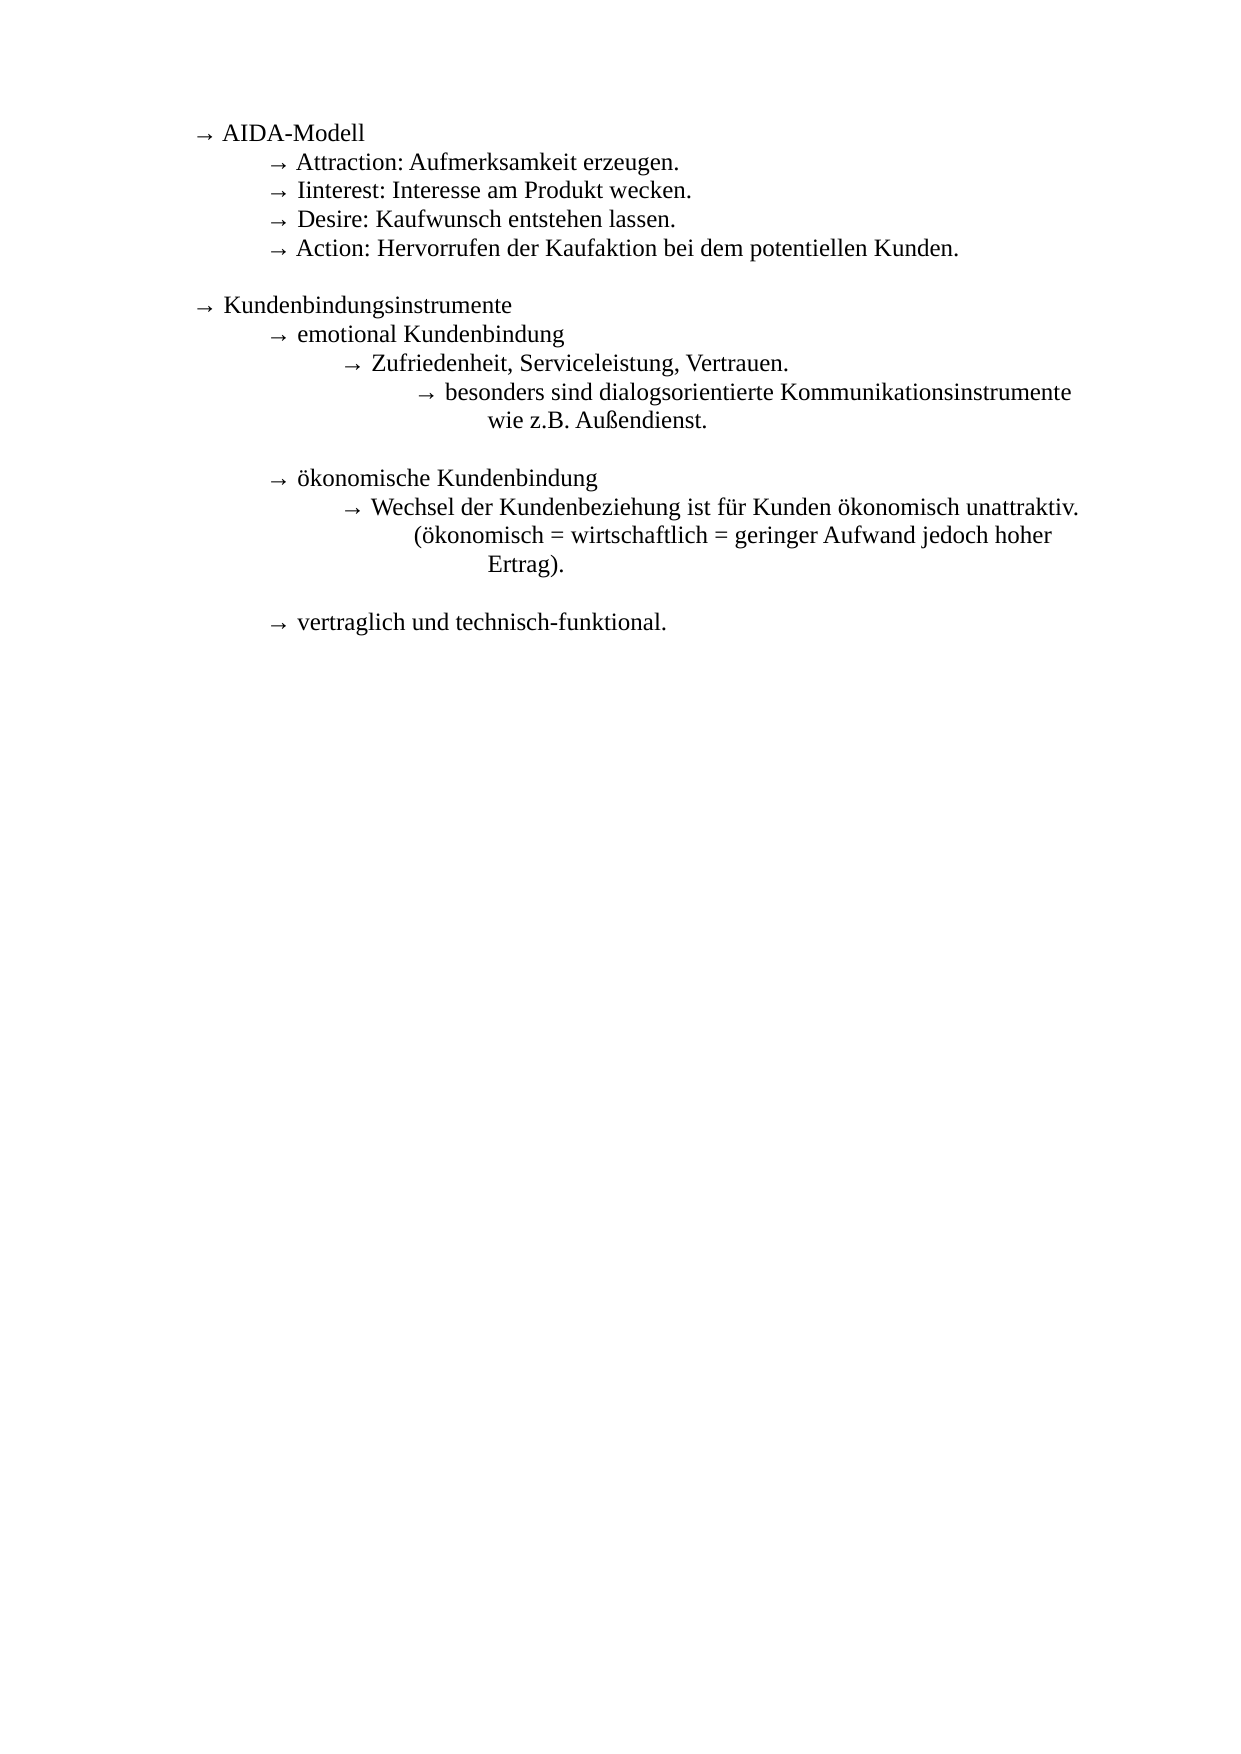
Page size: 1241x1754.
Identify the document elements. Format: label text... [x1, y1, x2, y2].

text → ökonomische Kundenbindung [118, 463, 1122, 492]
text → vertraglich und technisch-funktional. [118, 607, 1122, 636]
text (ökonomisch = wirtschaftlich = geringer Aufwand jedoch hoher [118, 521, 1122, 549]
text → Kundenbindungsinstrumente [118, 291, 1122, 319]
text → Action: Hervorrufen der Kaufaktion bei dem potentiellen Kunden. [118, 233, 1122, 262]
text → Zufriedenheit, Serviceleistung, Vertrauen. [118, 348, 1122, 377]
text → Attraction: Aufmerksamkeit erzeugen. [118, 147, 1122, 176]
text → emotional Kundenbindung [118, 319, 1122, 348]
text wie z.B. Außendienst. [118, 406, 1122, 434]
text → AIDA-Modell [118, 118, 1122, 147]
text → besonders sind dialogsorientierte Kommunikationsinstrumente [118, 377, 1122, 406]
text → Desire: Kaufwunsch entstehen lassen. [118, 204, 1122, 233]
text → Wechsel der Kundenbeziehung ist für Kunden ökonomisch unattraktiv. [118, 492, 1122, 521]
text → Iinterest: Interesse am Produkt wecken. [118, 176, 1122, 204]
text Ertrag). [118, 549, 1122, 578]
